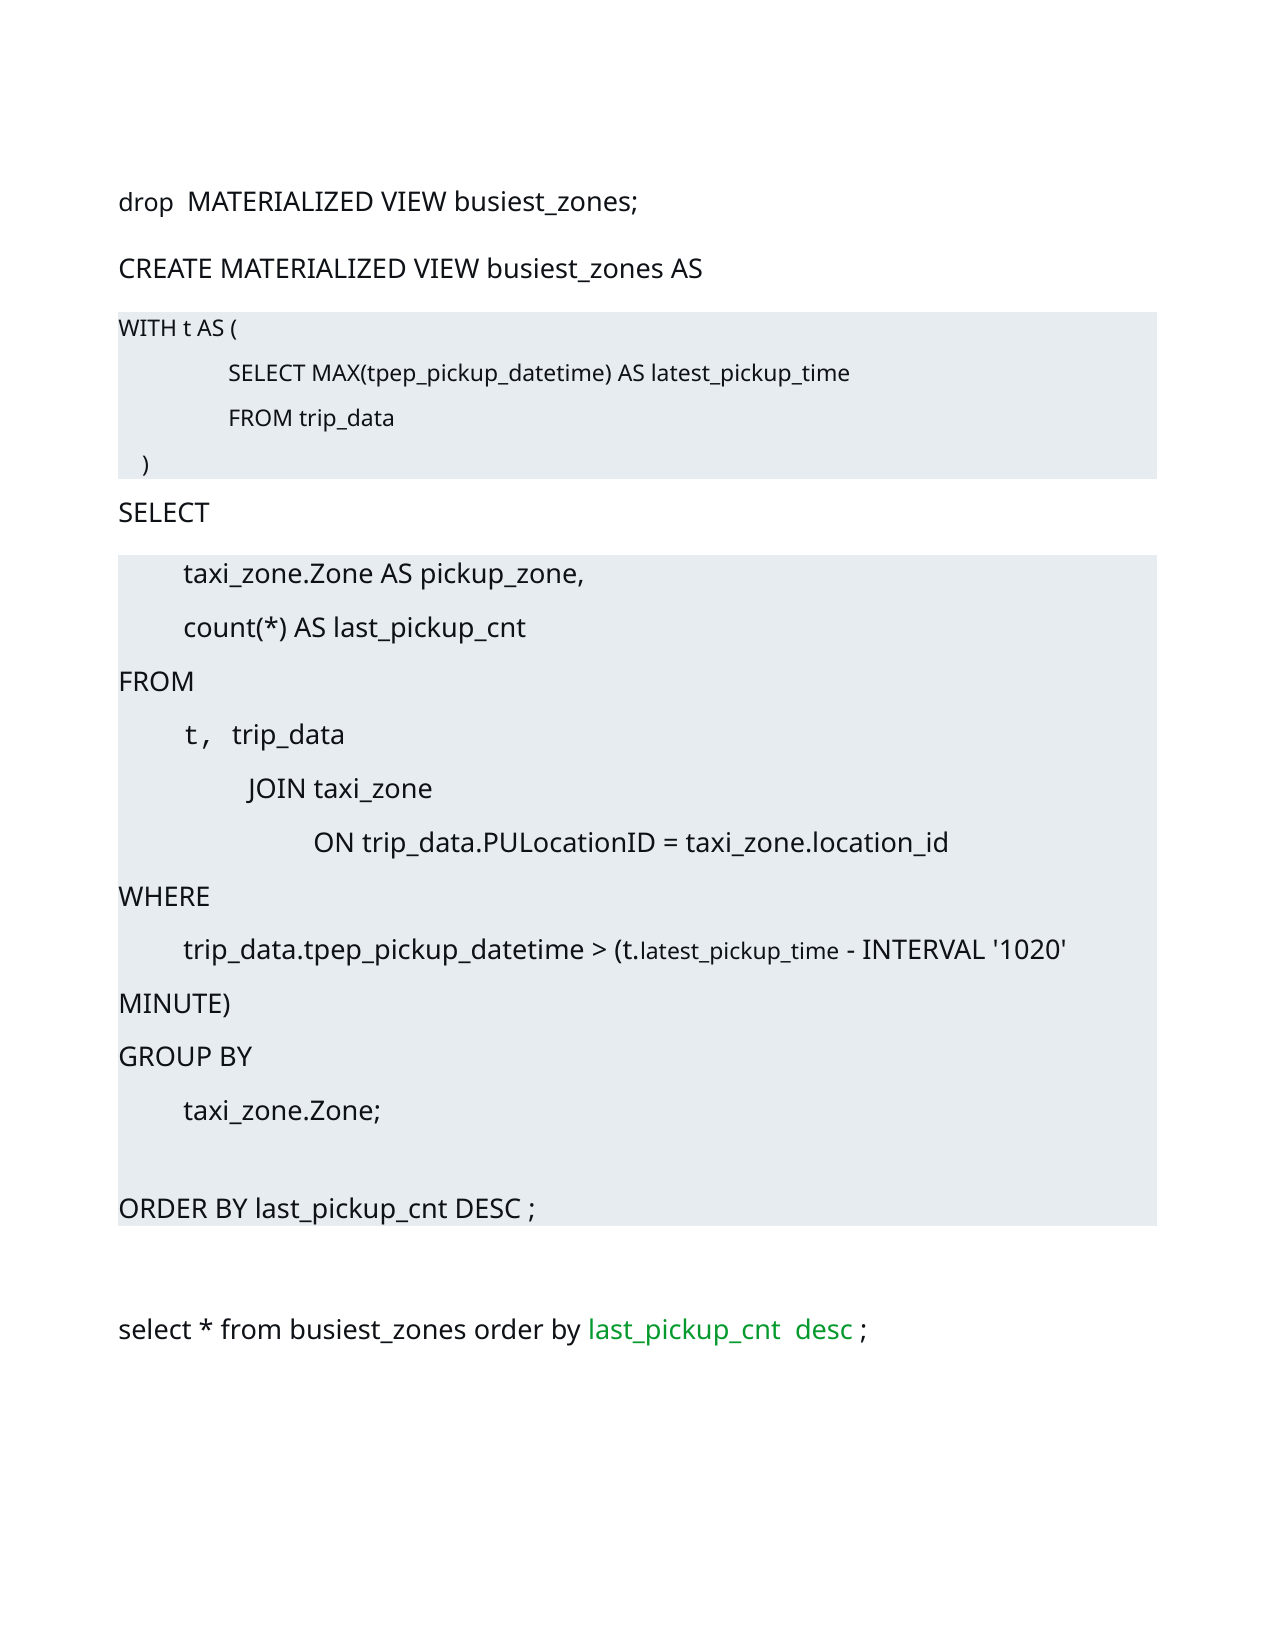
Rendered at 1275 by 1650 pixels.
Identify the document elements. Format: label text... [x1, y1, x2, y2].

text ) [118, 448, 1157, 479]
text WITH t AS ( [118, 312, 1157, 343]
text FROM trip_data [118, 402, 1157, 434]
text SELECT MAX(tpep_pickup_datetime) AS latest_pickup_time [118, 357, 1157, 388]
text WHERE [118, 877, 1157, 914]
text CREATE MATERIALIZED VIEW busiest_zones AS [118, 250, 1157, 287]
text drop MATERIALIZED VIEW busiest_zones; [118, 182, 1157, 219]
text JOIN taxi_zone [118, 769, 1157, 807]
text select * from busiest_zones order by last_pickup_cnt desc ; [118, 1310, 1157, 1347]
text GROUP BY [118, 1038, 1157, 1074]
text ON trip_data.PULocationID = taxi_zone.location_id [118, 823, 1157, 860]
text taxi_zone.Zone; [118, 1091, 1157, 1128]
text SELECT [118, 493, 1157, 530]
text FROM [118, 662, 1157, 699]
text count(*) AS last_pickup_cnt [118, 609, 1157, 646]
text trip_data.tpep_pickup_datetime > (t.latest_pickup_time - INTERVAL '1020' MINUTE) [118, 931, 1157, 1021]
text taxi_zone.Zone AS pickup_zone, [118, 555, 1157, 592]
text t, trip_data [118, 716, 1157, 753]
text ORDER BY last_pickup_cnt DESC ; [118, 1189, 1157, 1226]
